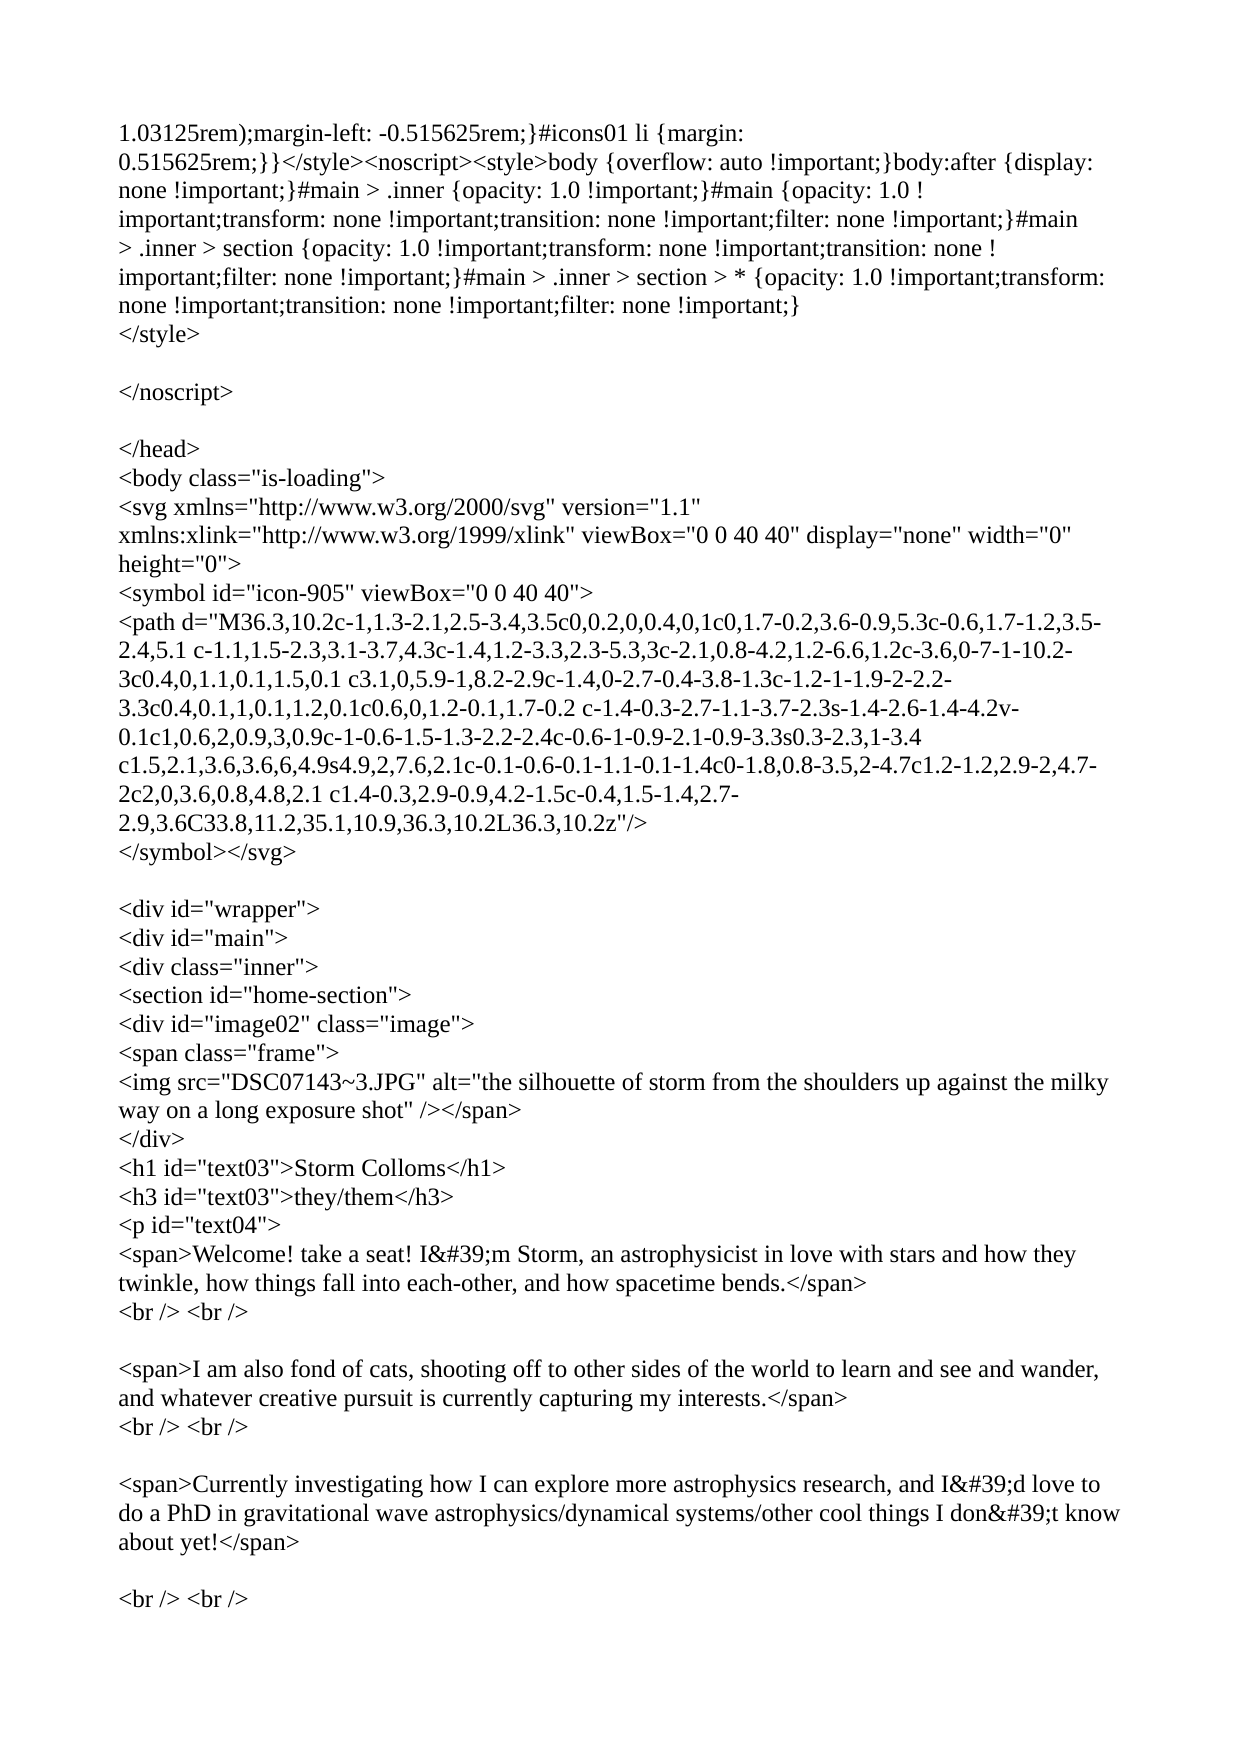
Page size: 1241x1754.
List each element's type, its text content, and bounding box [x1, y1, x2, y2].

text <div class="inner"> [118, 952, 1122, 981]
text <br /> <br /> [118, 1297, 1122, 1326]
text <div id="main"> [118, 923, 1122, 952]
text <section id="home-section"> [118, 981, 1122, 1009]
text <svg xmlns="http://www.w3.org/2000/svg" version="1.1" xmlns:xlink="http://www.w3.org/1999/xlink" viewBox="0 0 40 40" display="none" width="0" height="0"> [118, 492, 1122, 578]
text </noscript> [118, 377, 1122, 406]
text </head> [118, 434, 1122, 463]
text <br /> <br /> [118, 1412, 1122, 1441]
text <div id="wrapper"> [118, 894, 1122, 923]
text <body class="is-loading"> [118, 463, 1122, 492]
text <div id="image02" class="image"> [118, 1009, 1122, 1038]
text <symbol id="icon-905" viewBox="0 0 40 40"> [118, 578, 1122, 607]
text <span class="frame"> [118, 1038, 1122, 1067]
text <p id="text04"> [118, 1211, 1122, 1239]
text <h3 id="text03">they/them</h3> [118, 1182, 1122, 1211]
text </symbol></svg> [118, 837, 1122, 866]
text <span>I am also fond of cats, shooting off to other sides of the world to learn and see and wander, and whatever creative pursuit is currently capturing my interests.</span> [118, 1354, 1122, 1412]
text <span>Currently investigating how I can explore more astrophysics research, and I&#39;d love to do a PhD in gravitational wave astrophysics/dynamical systems/other cool things I don&#39;t know about yet!</span> [118, 1469, 1122, 1556]
text </div> [118, 1124, 1122, 1153]
text <br /> <br /> [118, 1584, 1122, 1613]
text </style> [118, 319, 1122, 348]
text <img src="DSC07143~3.JPG" alt="the silhouette of storm from the shoulders up against the milky way on a long exposure shot" /></span> [118, 1067, 1122, 1124]
text <span>Welcome! take a seat! I&#39;m Storm, an astrophysicist in love with stars and how they twinkle, how things fall into each-other, and how spacetime bends.</span> [118, 1239, 1122, 1297]
text <h1 id="text03">Storm Colloms</h1> [118, 1153, 1122, 1182]
text <path d="M36.3,10.2c-1,1.3-2.1,2.5-3.4,3.5c0,0.2,0,0.4,0,1c0,1.7-0.2,3.6-0.9,5.3c-0.6,1.7-1.2,3.5-2.4,5.1 c-1.1,1.5-2.3,3.1-3.7,4.3c-1.4,1.2-3.3,2.3-5.3,3c-2.1,0.8-4.2,1.2-6.6,1.2c-3.6,0-7-1-10.2-3c0.4,0,1.1,0.1,1.5,0.1 c3.1,0,5.9-1,8.2-2.9c-1.4,0-2.7-0.4-3.8-1.3c-1.2-1-1.9-2-2.2-3.3c0.4,0.1,1,0.1,1.2,0.1c0.6,0,1.2-0.1,1.7-0.2 c-1.4-0.3-2.7-1.1-3.7-2.3s-1.4-2.6-1.4-4.2v-0.1c1,0.6,2,0.9,3,0.9c-1-0.6-1.5-1.3-2.2-2.4c-0.6-1-0.9-2.1-0.9-3.3s0.3-2.3,1-3.4 c1.5,2.1,3.6,3.6,6,4.9s4.9,2,7.6,2.1c-0.1-0.6-0.1-1.1-0.1-1.4c0-1.8,0.8-3.5,2-4.7c1.2-1.2,2.9-2,4.7-2c2,0,3.6,0.8,4.8,2.1 c1.4-0.3,2.9-0.9,4.2-1.5c-0.4,1.5-1.4,2.7-2.9,3.6C33.8,11.2,35.1,10.9,36.3,10.2L36.3,10.2z"/> [118, 607, 1122, 837]
text 1.03125rem);margin-left: -0.515625rem;}#icons01 li {margin: 0.515625rem;}}</style><noscript><style>body {overflow: auto !important;}body:after {display: none !important;}#main > .inner {opacity: 1.0 !important;}#main {opacity: 1.0 !important;transform: none !important;transition: none !important;filter: none !important;}#main > .inner > section {opacity: 1.0 !important;transform: none !important;transition: none !important;filter: none !important;}#main > .inner > section > * {opacity: 1.0 !important;transform: none !important;transition: none !important;filter: none !important;} [118, 118, 1122, 319]
